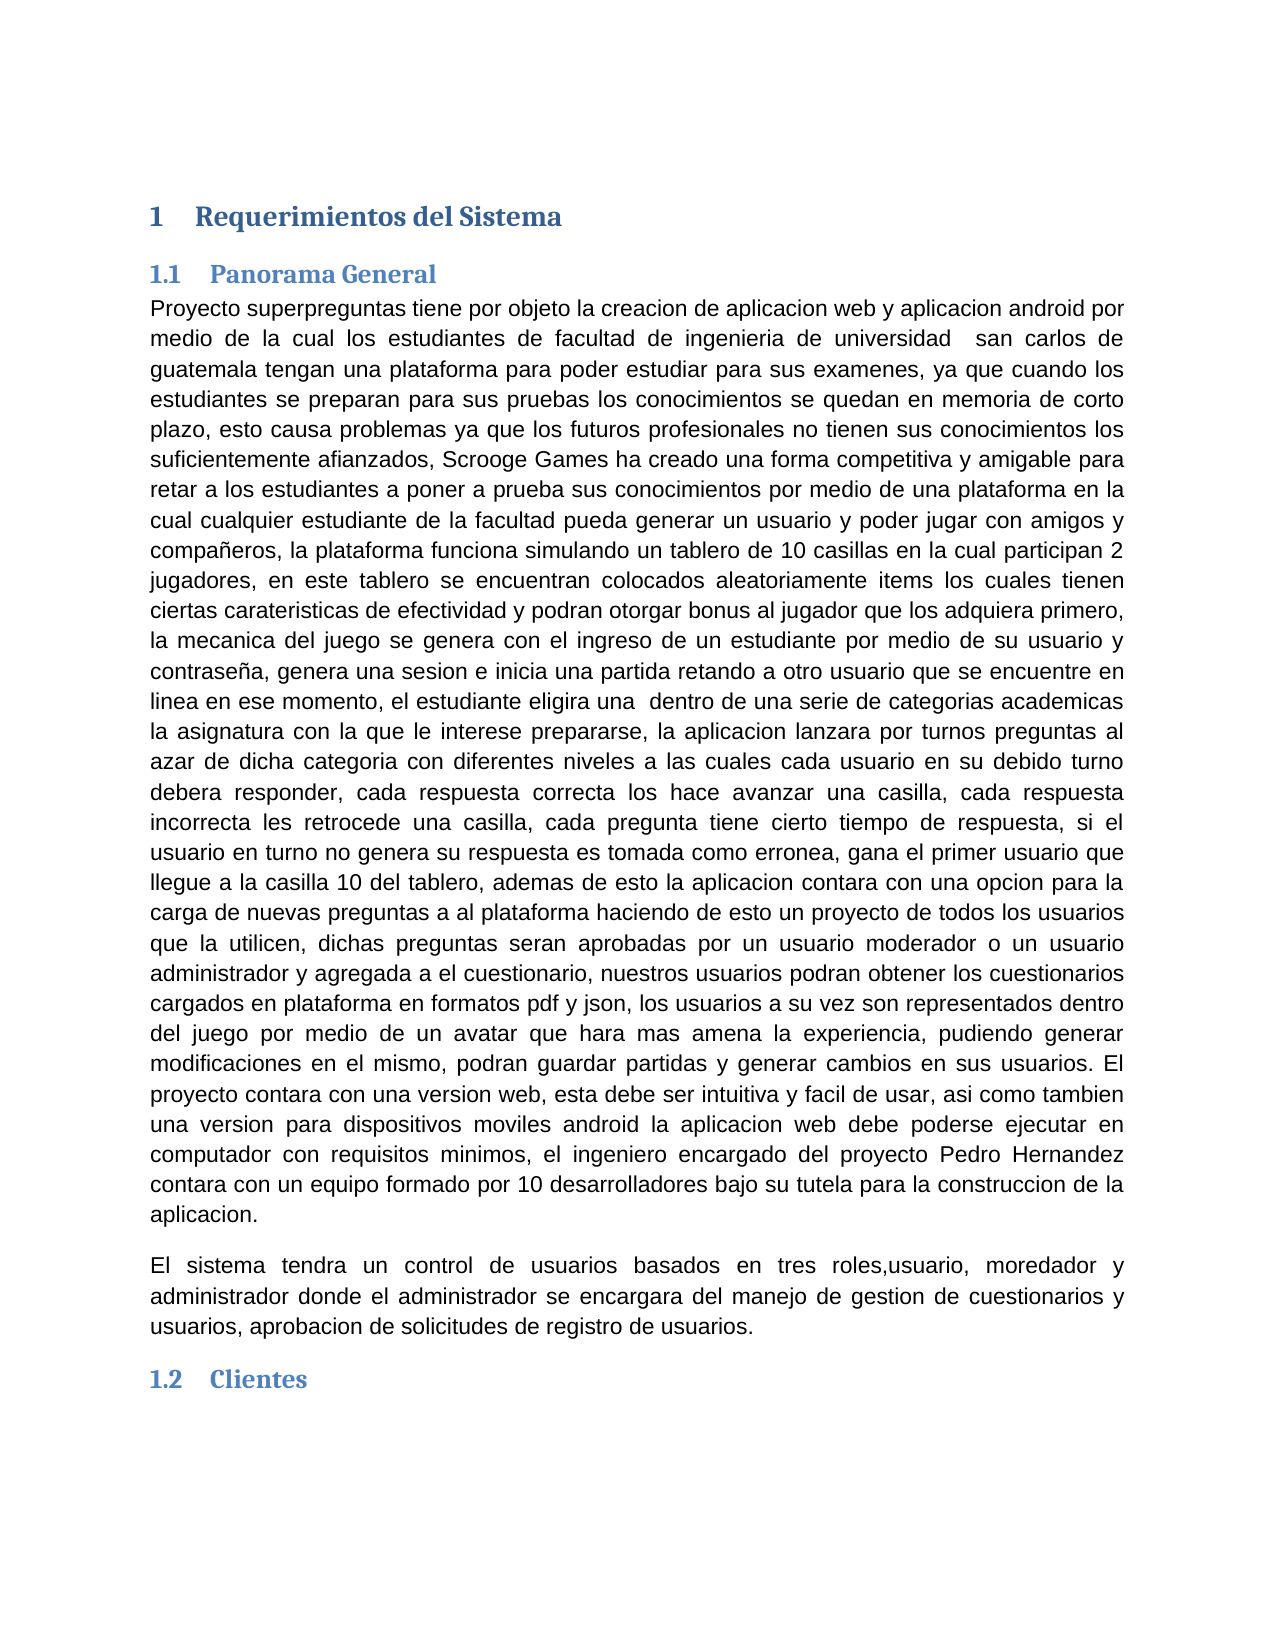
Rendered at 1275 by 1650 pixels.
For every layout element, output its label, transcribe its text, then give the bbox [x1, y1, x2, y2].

subtitle Panorama General [150, 259, 1125, 291]
subtitle Clientes [150, 1364, 1125, 1395]
subtitle Requerimientos del Sistema [150, 200, 1125, 233]
text El sistema tendra un control de usuarios basados en tres roles,usuario, moredador y administrador donde el administrador se encargara del manejo de gestion de cuestionarios y usuarios, aprobacion de solicitudes de registro de usuarios. [150, 1252, 1125, 1339]
text Proyecto superpreguntas tiene por objeto la creacion de aplicacion web y aplicacion android por medio de la cual los estudiantes de facultad de ingenieria de universidad san carlos de guatemala tengan una plataforma para poder estudiar para sus examenes, ya que cuando los estudiantes se preparan para sus pruebas los conocimientos se quedan en memoria de corto plazo, esto causa problemas ya que los futuros profesionales no tienen sus conocimientos los suficientemente afianzados, Scrooge Games ha creado una forma competitiva y amigable para retar a los estudiantes a poner a prueba sus conocimientos por medio de una plataforma en la cual cualquier estudiante de la facultad pueda generar un usuario y poder jugar con amigos y compañeros, la plataforma funciona simulando un tablero de 10 casillas en la cual participan 2 jugadores, en este tablero se encuentran colocados aleatoriamente items los cuales tienen ciertas carateristicas de efectividad y podran otorgar bonus al jugador que los adquiera primero, la mecanica del juego se genera con el ingreso de un estudiante por medio de su usuario y contraseña, genera una sesion e inicia una partida retando a otro usuario que se encuentre en linea en ese momento, el estudiante eligira una dentro de una serie de categorias academicas la asignatura con la que le interese prepararse, la aplicacion lanzara por turnos preguntas al azar de dicha categoria con diferentes niveles a las cuales cada usuario en su debido turno debera responder, cada respuesta correcta los hace avanzar una casilla, cada respuesta incorrecta les retrocede una casilla, cada pregunta tiene cierto tiempo de respuesta, si el usuario en turno no genera su respuesta es tomada como erronea, gana el primer usuario que llegue a la casilla 10 del tablero, ademas de esto la aplicacion contara con una opcion para la carga de nuevas preguntas a al plataforma haciendo de esto un proyecto de todos los usuarios que la utilicen, dichas preguntas seran aprobadas por un usuario moderador o un usuario administrador y agregada a el cuestionario, nuestros usuarios podran obtener los cuestionarios cargados en plataforma en formatos pdf y json, los usuarios a su vez son representados dentro del juego por medio de un avatar que hara mas amena la experiencia, pudiendo generar modificaciones en el mismo, podran guardar partidas y generar cambios en sus usuarios. El proyecto contara con una version web, esta debe ser intuitiva y facil de usar, asi como tambien una version para dispositivos moviles android la aplicacion web debe poderse ejecutar en computador con requisitos minimos, el ingeniero encargado del proyecto Pedro Hernandez contara con un equipo formado por 10 desarrolladores bajo su tutela para la construccion de la aplicacion. [150, 295, 1125, 1228]
